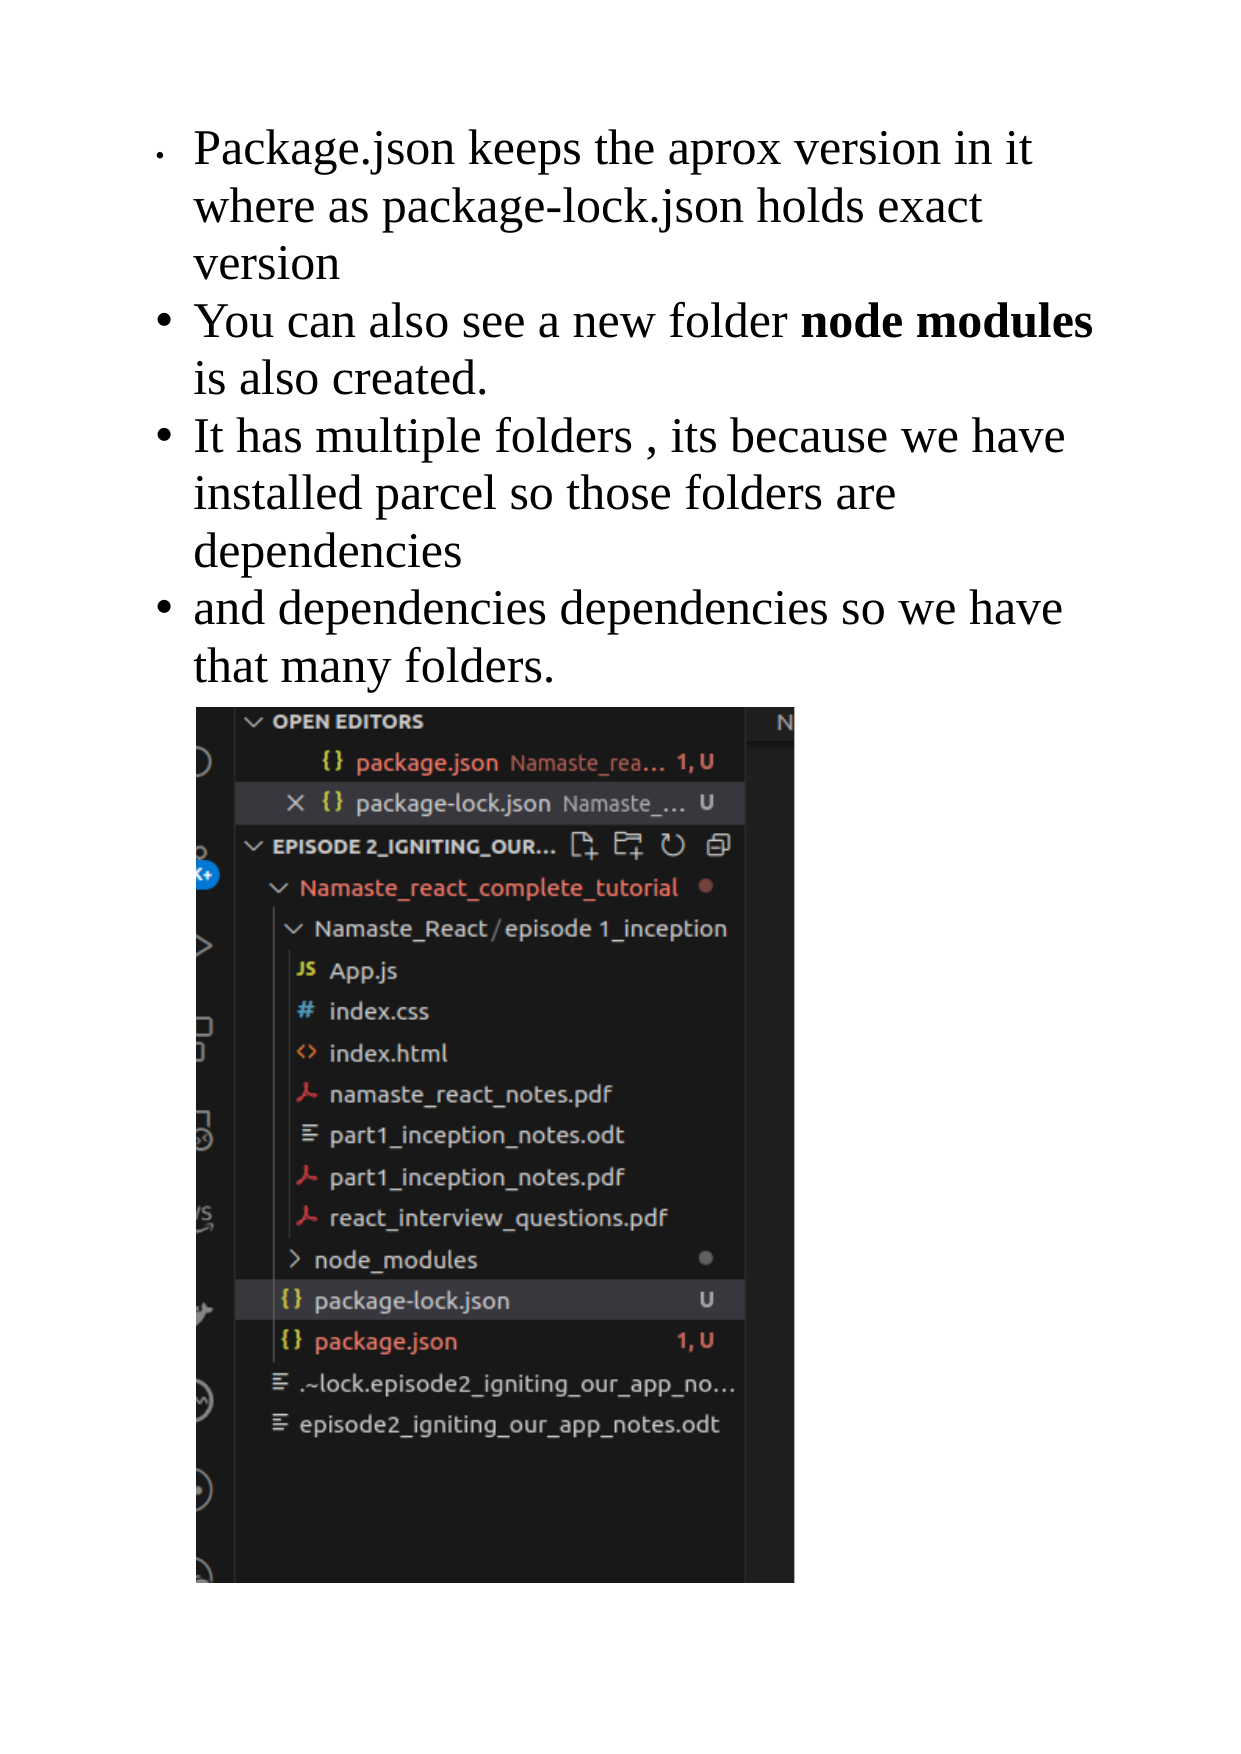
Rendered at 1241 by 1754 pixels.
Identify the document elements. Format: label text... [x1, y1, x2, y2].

list You can also see a new folder node modules is also created. [156, 291, 1122, 406]
list It has multiple folders , its because we have installed parcel so those folders are dependencies [156, 406, 1122, 578]
picture [196, 707, 795, 1583]
list and dependencies dependencies so we have that many folders. [156, 578, 1122, 693]
list Package.json keeps the aprox version in it where as package-lock.json holds exact version [156, 118, 1122, 291]
